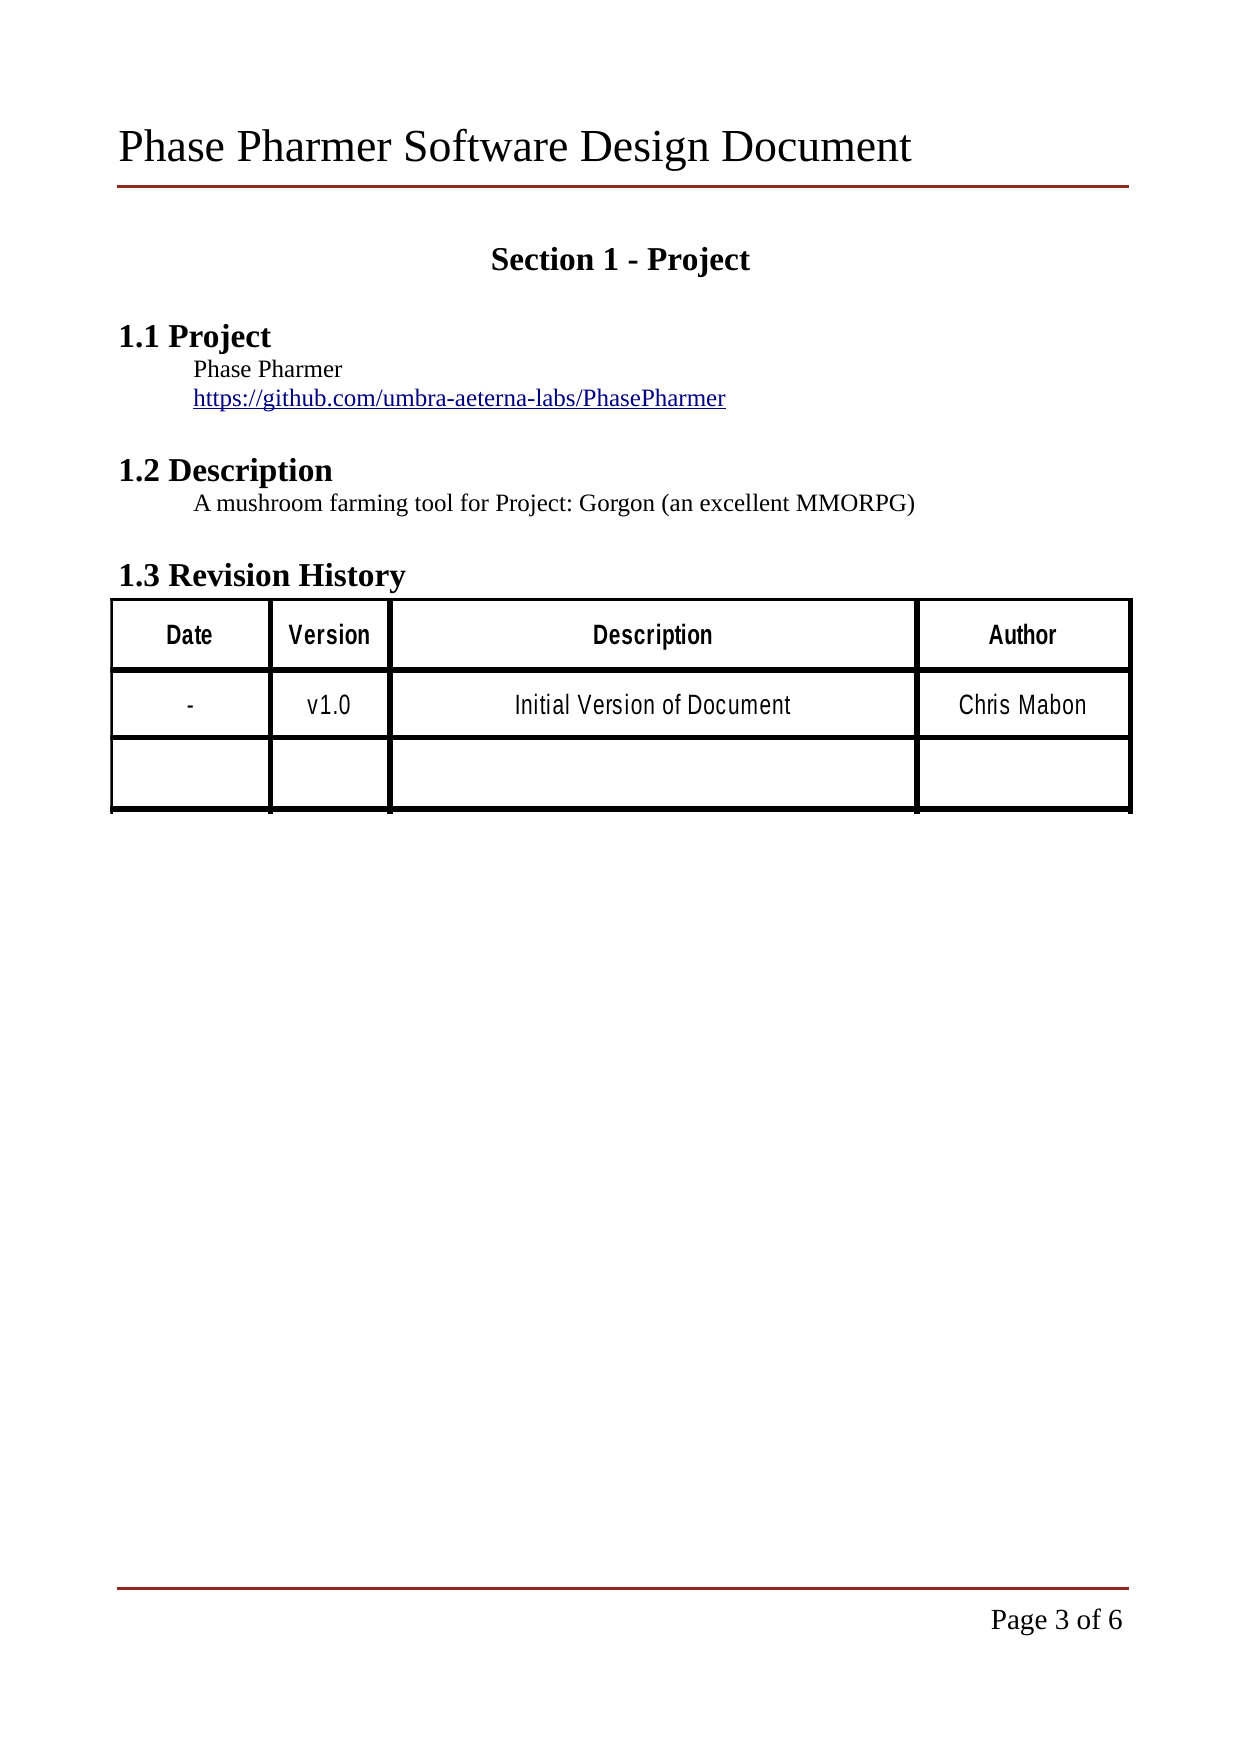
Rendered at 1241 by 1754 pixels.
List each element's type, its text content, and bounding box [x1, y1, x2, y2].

text 1.2 Description [118, 450, 1122, 488]
text 1.3 Revision History [118, 555, 1122, 594]
text https://github.com/umbra-aeterna-labs/PhasePharmer [193, 383, 1057, 412]
text Section 1 - Project [118, 239, 1122, 277]
text 1.1 Project [118, 316, 1122, 354]
text Phase Pharmer [193, 354, 1057, 383]
text A mushroom farming tool for Project: Gorgon (an excellent MMORPG) [193, 488, 1057, 517]
